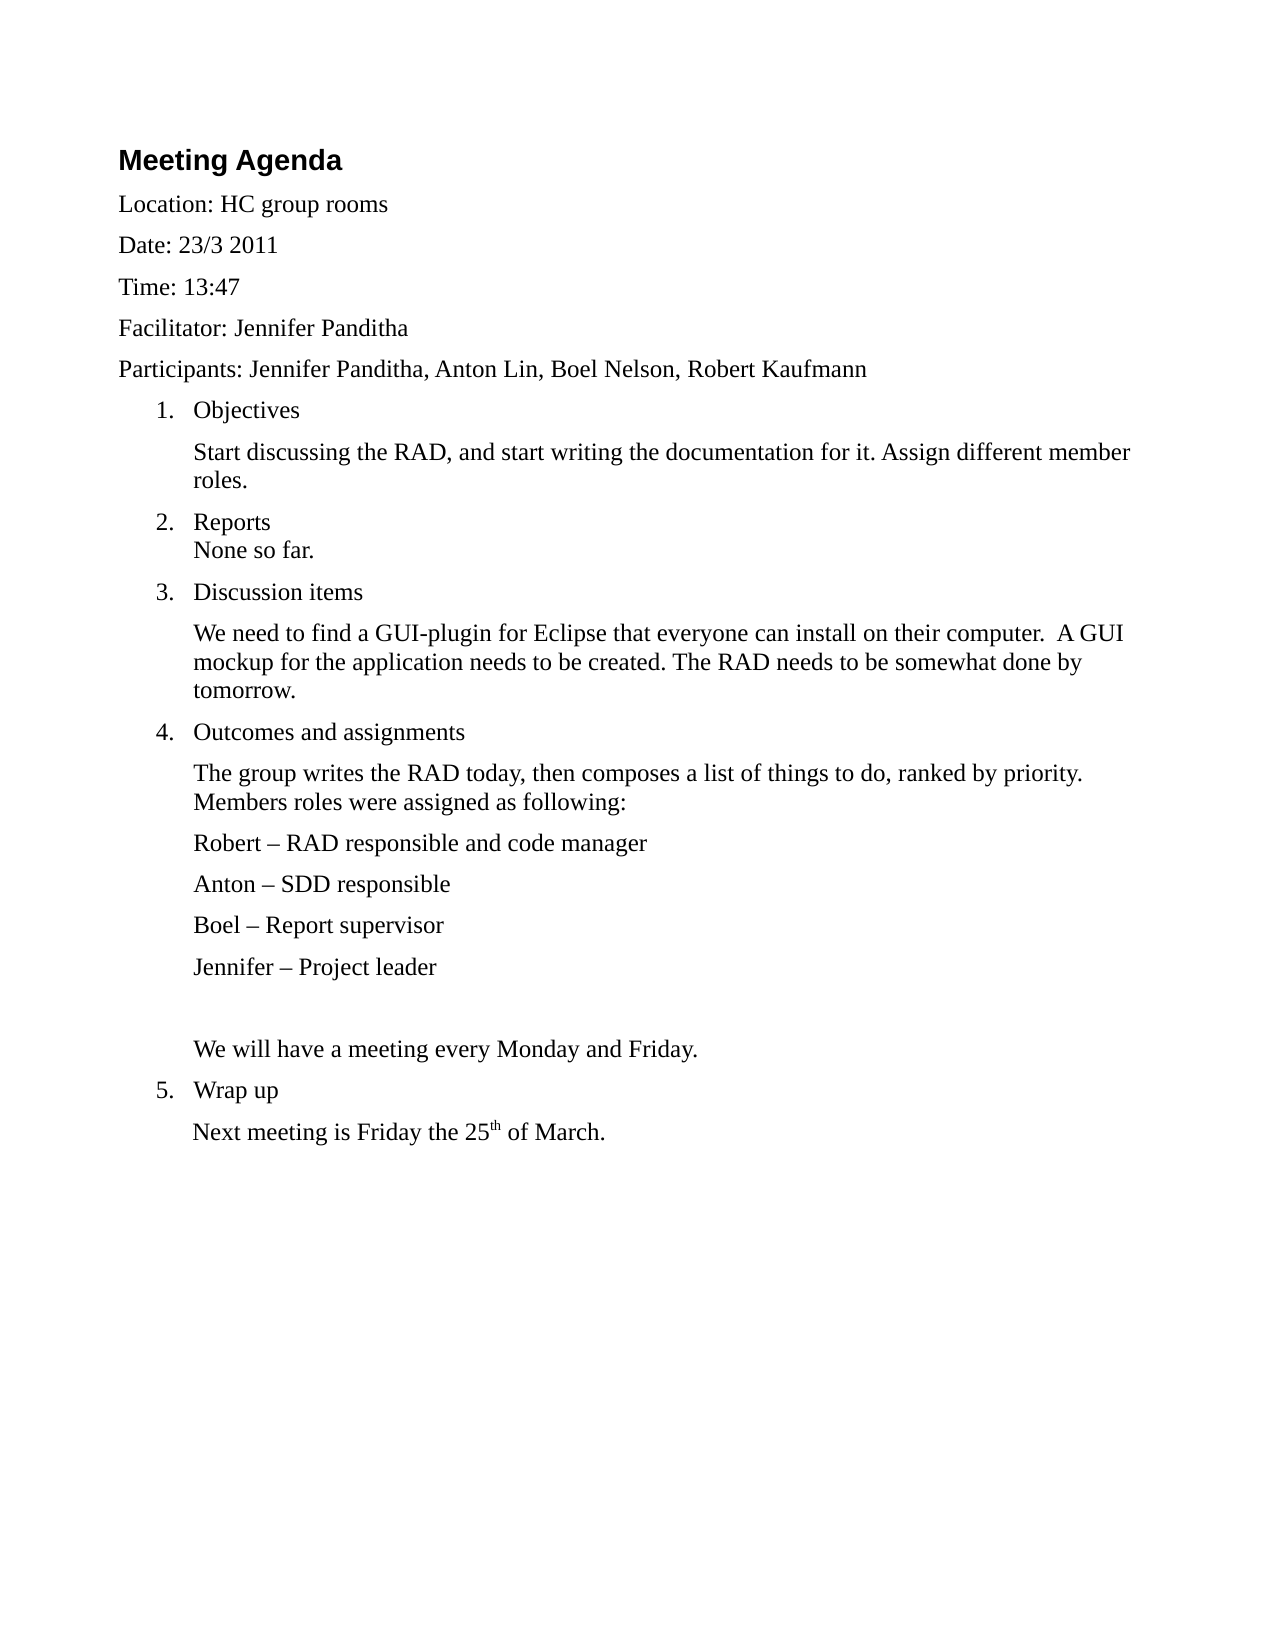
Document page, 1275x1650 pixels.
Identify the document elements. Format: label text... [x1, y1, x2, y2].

text We need to find a GUI-plugin for Eclipse that everyone can install on their computer. A GUI mockup for the application needs to be created. The RAD needs to be somewhat done by tomorrow. [193, 618, 1157, 704]
list Wrap up [156, 1075, 1157, 1104]
subtitle Meeting Agenda [118, 143, 1157, 177]
list Reports None so far. [156, 507, 1157, 564]
text Date: 23/3 2011 [118, 230, 1157, 259]
text Jennifer – Project leader [193, 952, 1157, 980]
text Next meeting is Friday the 25th of March. [192, 1117, 1157, 1145]
text We will have a meeting every Monday and Friday. [193, 1034, 1157, 1063]
text Robert – RAD responsible and code manager [193, 828, 1157, 857]
text Start discussing the RAD, and start writing the documentation for it. Assign different member roles. [193, 437, 1157, 494]
text Participants: Jennifer Panditha, Anton Lin, Boel Nelson, Robert Kaufmann [118, 354, 1157, 383]
list Objectives [156, 395, 1157, 424]
text Location: HC group rooms [118, 189, 1157, 218]
text Anton – SDD responsible [193, 869, 1157, 898]
text Time: 13:47 [118, 272, 1157, 300]
list Discussion items [156, 577, 1157, 605]
list Outcomes and assignments [156, 717, 1157, 745]
text The group writes the RAD today, then composes a list of things to do, ranked by priority. Members roles were assigned as following: [193, 758, 1157, 815]
text Facilitator: Jennifer Panditha [118, 313, 1157, 342]
text Boel – Report supervisor [193, 910, 1157, 939]
